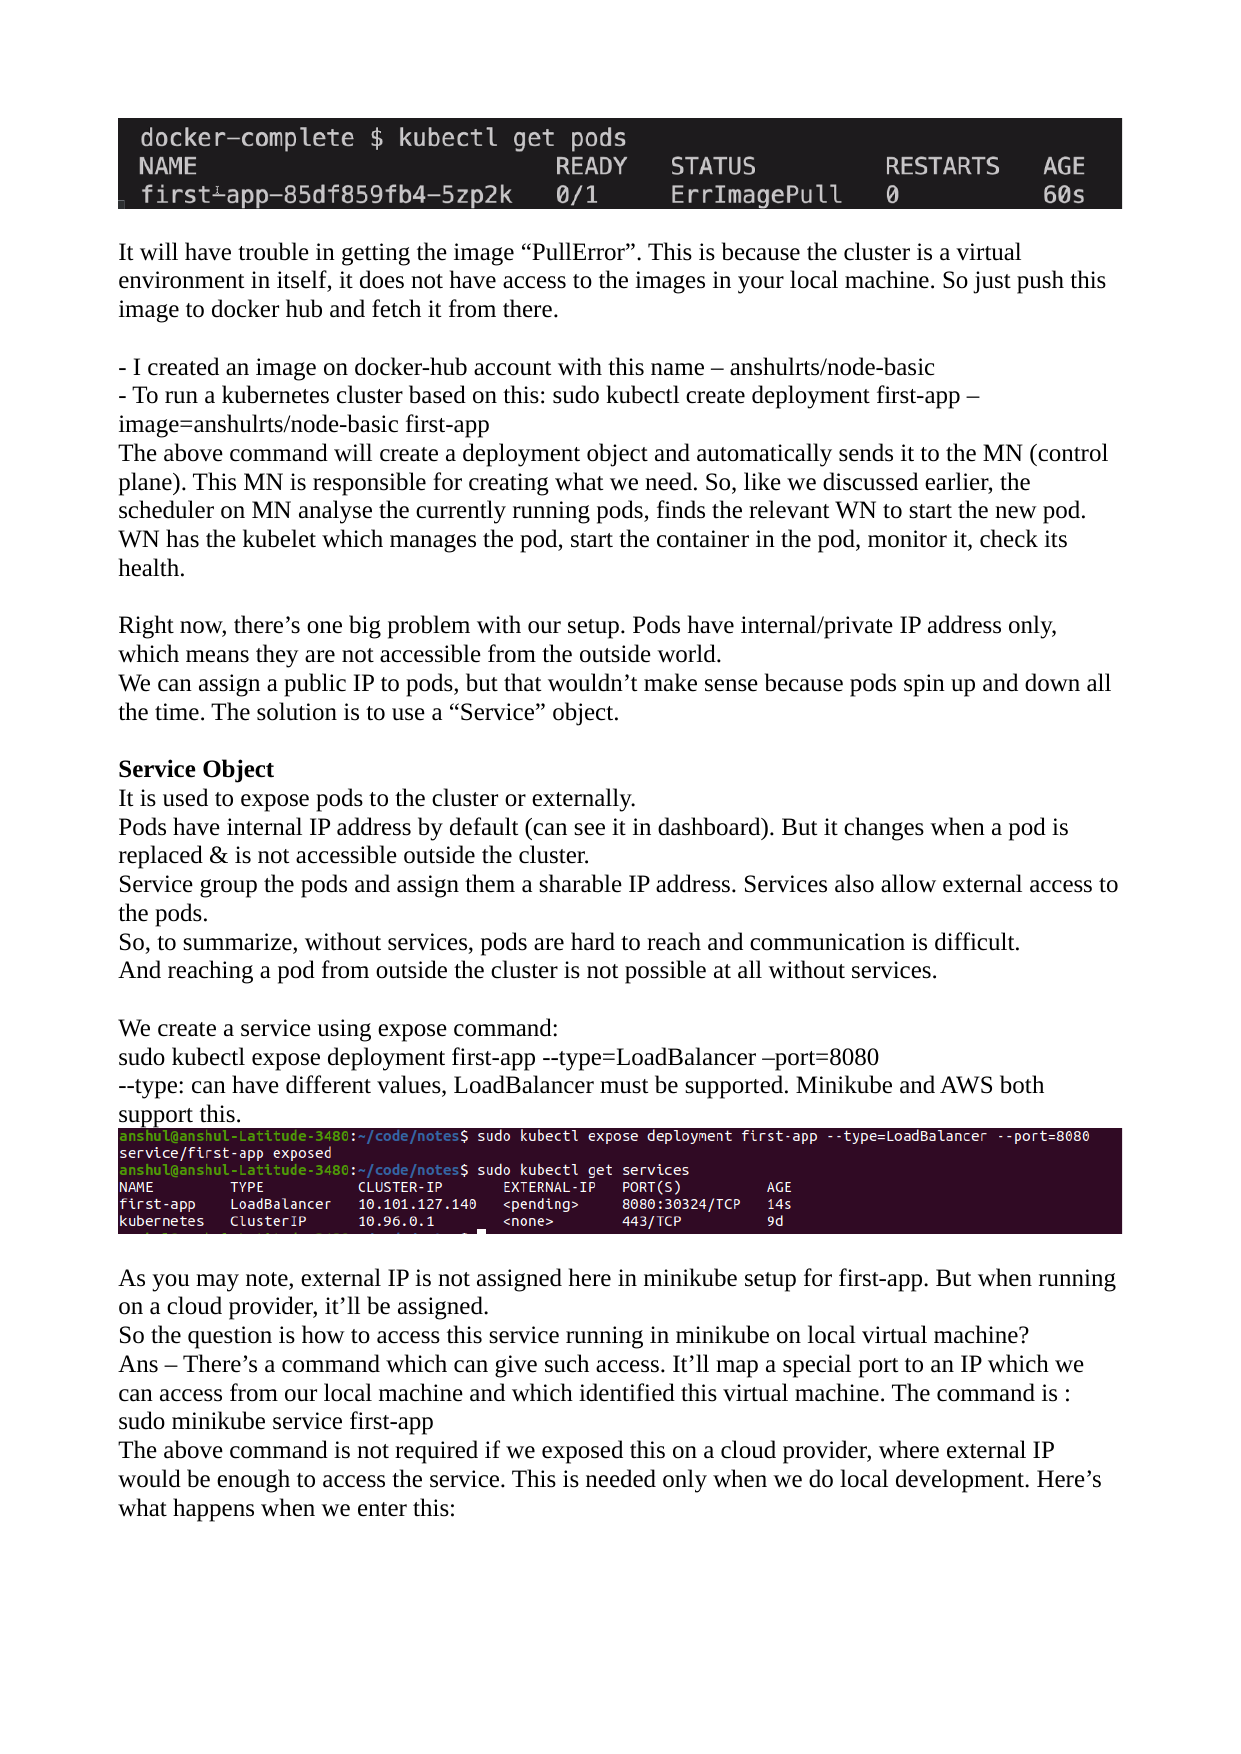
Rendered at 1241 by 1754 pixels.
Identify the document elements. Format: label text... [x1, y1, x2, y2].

text - To run a kubernetes cluster based on this: sudo kubectl create deployment first-app –image=anshulrts/node-basic first-app [118, 381, 1122, 438]
text So, to summarize, without services, pods are hard to reach and communication is difficult. [118, 927, 1122, 956]
text Service group the pods and assign them a sharable IP address. Services also allow external access to the pods. [118, 869, 1122, 927]
text Service Object [118, 754, 1122, 783]
text We can assign a public IP to pods, but that wouldn’t make sense because pods spin up and down all the time. The solution is to use a “Service” object. [118, 668, 1122, 726]
picture [118, 118, 1123, 209]
text As you may note, external IP is not assigned here in minikube setup for first-app. But when running on a cloud provider, it’ll be assigned. [118, 1234, 1122, 1320]
text And reaching a pod from outside the cluster is not possible at all without services. [118, 956, 1122, 984]
text Ans – There’s a command which can give such access. It’ll map a special port to an IP which we can access from our local machine and which identified this virtual machine. The command is : sudo minikube service first-app [118, 1349, 1122, 1435]
picture [118, 1128, 1123, 1234]
text The above command will create a deployment object and automatically sends it to the MN (control plane). This MN is responsible for creating what we need. So, like we discussed earlier, the scheduler on MN analyse the currently running pods, finds the relevant WN to start the new pod. WN has the kubelet which manages the pod, start the container in the pod, monitor it, check its health. [118, 438, 1122, 582]
text The above command is not required if we exposed this on a cloud provider, where external IP would be enough to access the service. This is needed only when we do local development. Here’s what happens when we enter this: [118, 1435, 1122, 1521]
text We create a service using expose command: [118, 1013, 1122, 1042]
text Pods have internal IP address by default (can see it in dashboard). But it changes when a pod is replaced & is not accessible outside the cluster. [118, 812, 1122, 869]
text It is used to expose pods to the cluster or externally. [118, 783, 1122, 812]
text It will have trouble in getting the image “PullError”. This is because the cluster is a virtual environment in itself, it does not have access to the images in your local machine. So just push this image to docker hub and fetch it from there. [118, 209, 1122, 352]
text sudo kubectl expose deployment first-app --type=LoadBalancer –port=8080 [118, 1042, 1122, 1071]
text --type: can have different values, LoadBalancer must be supported. Minikube and AWS both support this. [118, 1071, 1122, 1128]
text Right now, there’s one big problem with our setup. Pods have internal/private IP address only, which means they are not accessible from the outside world. [118, 611, 1122, 668]
text So the question is how to access this service running in minikube on local virtual machine? [118, 1320, 1122, 1349]
text - I created an image on docker-hub account with this name – anshulrts/node-basic [118, 352, 1122, 381]
